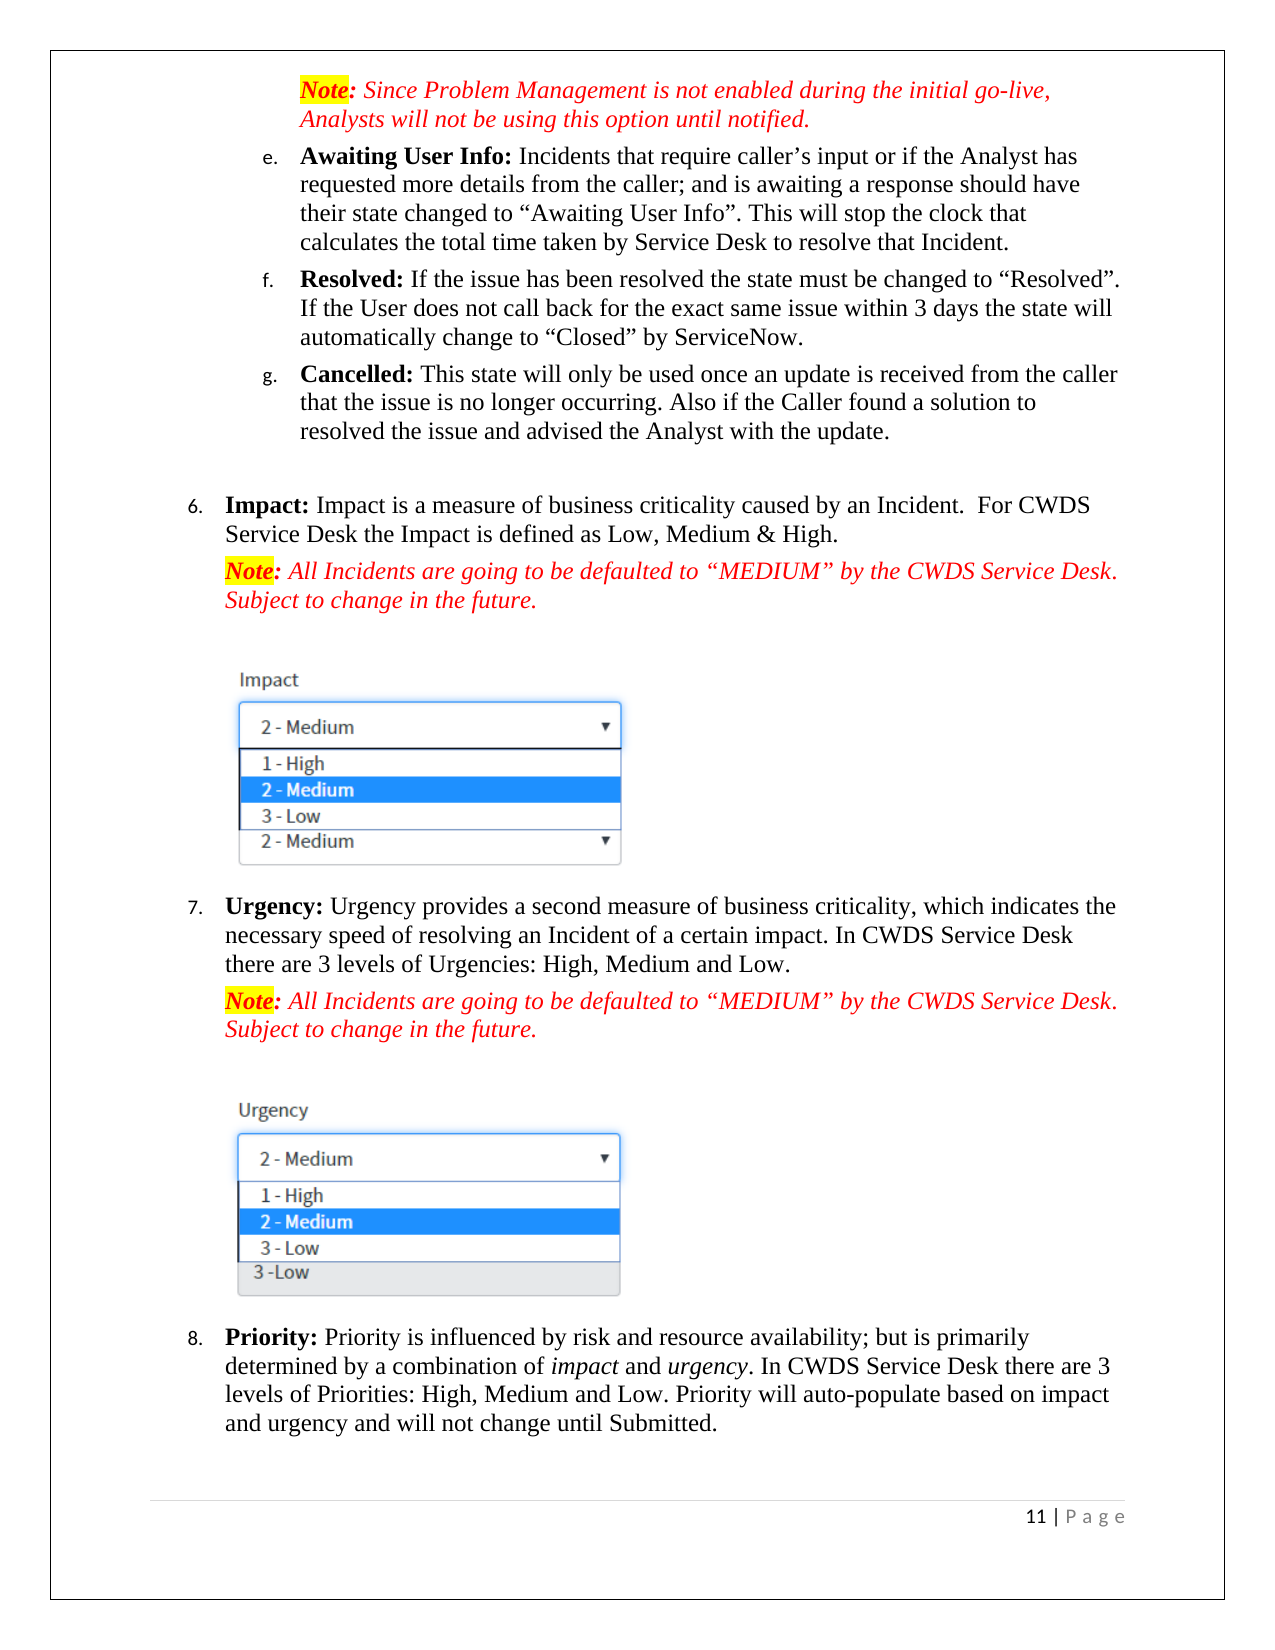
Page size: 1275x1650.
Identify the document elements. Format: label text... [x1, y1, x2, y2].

list Awaiting User Info: Incidents that require caller’s input or if the Analyst has requested more details from the caller; and is awaiting a response should have their state changed to “Awaiting User Info”. This will stop the clock that calculates the total time taken by Service Desk to resolve that Incident. [262, 141, 1125, 256]
list Impact: Impact is a measure of business criticality caused by an Incident. For CWDS Service Desk the Impact is defined as Low, Medium & High. [187, 490, 1125, 548]
list Urgency: Urgency provides a second measure of business criticality, which indicates the necessary speed of resolving an Incident of a certain impact. In CWDS Service Desk there are 3 levels of Urgencies: High, Medium and Low. [187, 891, 1125, 977]
list Priority: Priority is influenced by risk and resource availability; but is primarily determined by a combination of impact and urgency. In CWDS Service Desk there are 3 levels of Priorities: High, Medium and Low. Priority will auto-populate based on impact and urgency and will not change until Submitted. [187, 1322, 1125, 1437]
list Note: All Incidents are going to be defaulted to “MEDIUM” by the CWDS Service Desk. Subject to change in the future. [225, 556, 1125, 614]
list Cancelled: This state will only be used once an update is received from the caller that the issue is no longer occurring. Also if the Caller found a solution to resolved the issue and advised the Analyst with the update. [262, 359, 1125, 445]
list Note: All Incidents are going to be defaulted to “MEDIUM” by the CWDS Service Desk. Subject to change in the future. [225, 986, 1125, 1043]
list Resolved: If the issue has been resolved the state must be changed to “Resolved”. If the User does not call back for the exact same issue within 3 days the state will automatically change to “Closed” by ServiceNow. [262, 264, 1125, 350]
list Note: Since Problem Management is not enabled during the initial go-live, Analysts will not be using this option until notified. [300, 75, 1125, 132]
